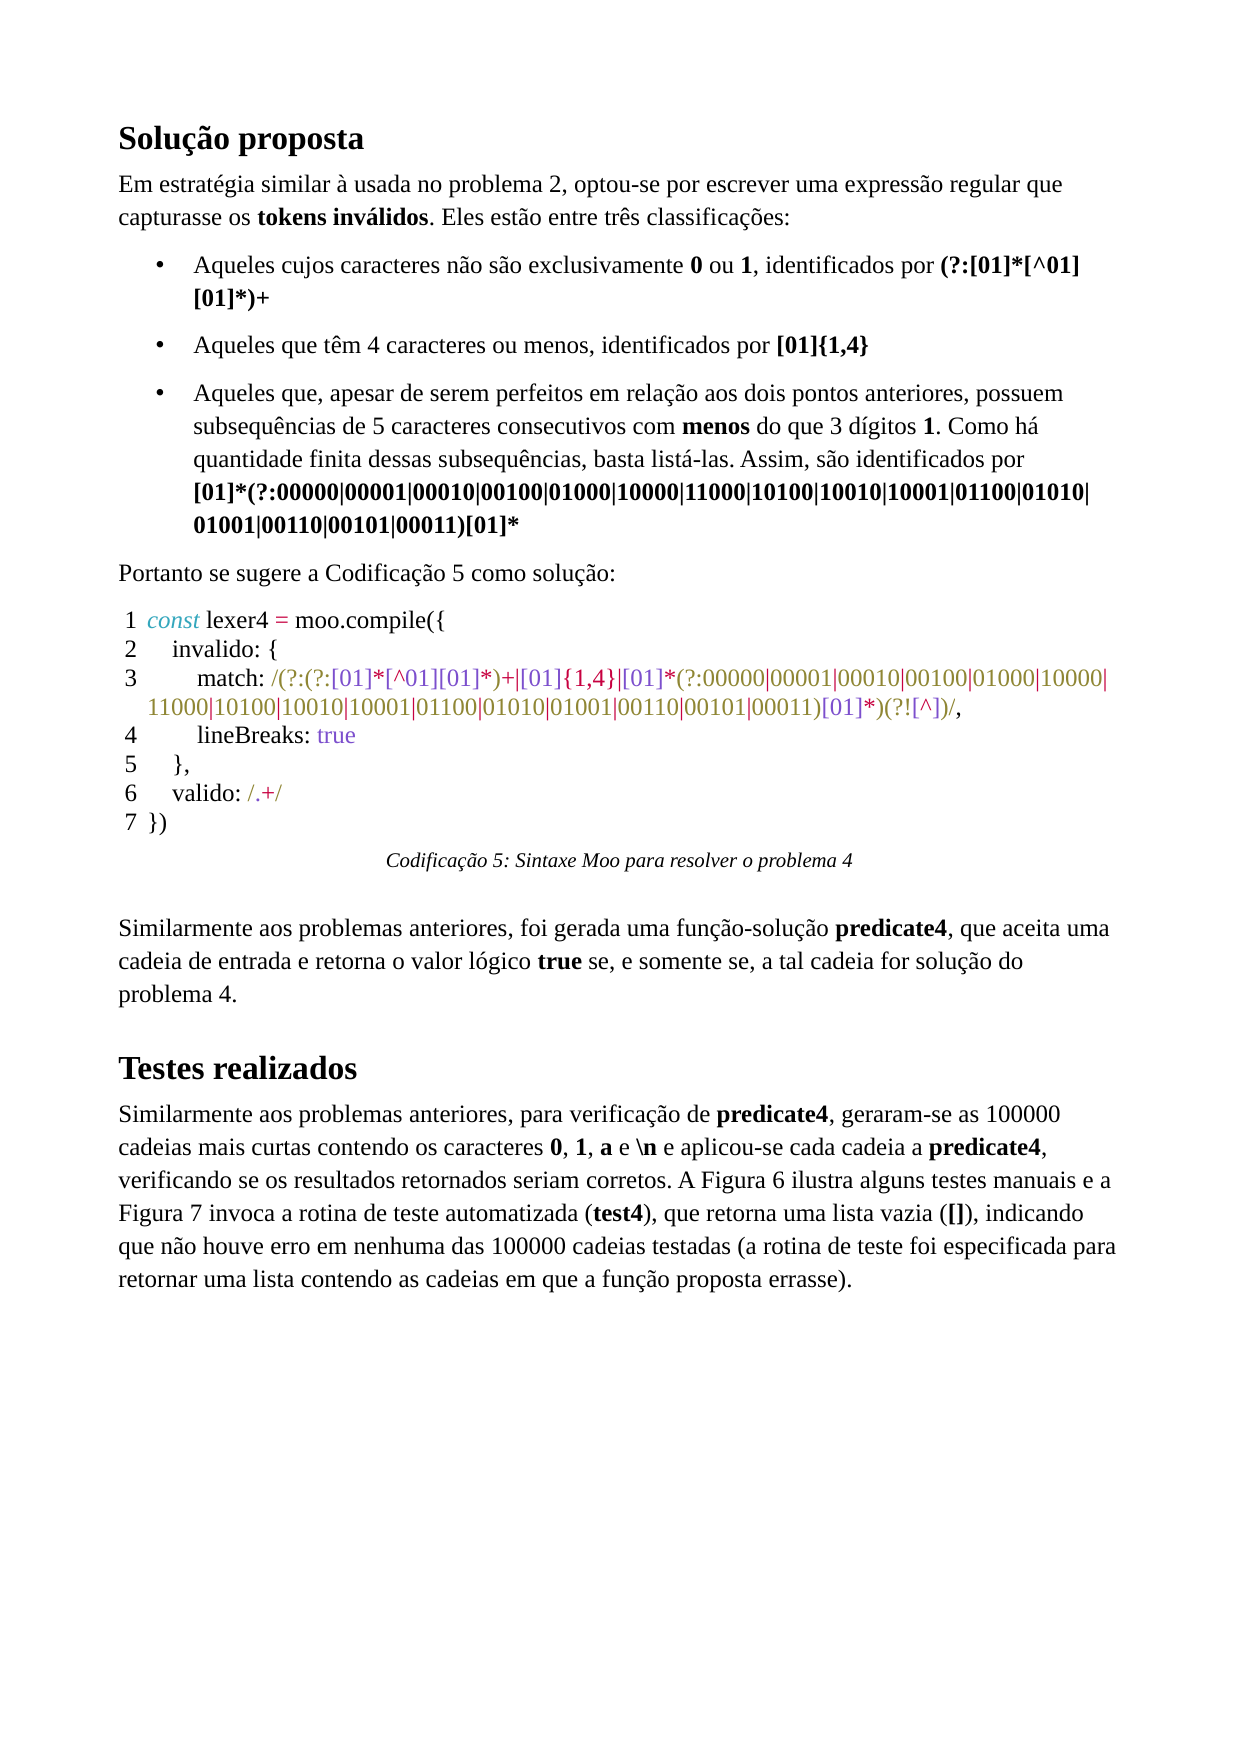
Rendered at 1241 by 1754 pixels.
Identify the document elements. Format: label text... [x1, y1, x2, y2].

table_cell }) [147, 807, 1122, 835]
text Codificação 5: Sintaxe Moo para resolver o problema 4 [118, 848, 1122, 872]
text Similarmente aos problemas anteriores, foi gerada uma função-solução predicate4, que aceita uma cadeia de entrada e retorna o valor lógico true se, e somente se, a tal cadeia for solução do problema 4. [118, 913, 1122, 1008]
subtitle Solução proposta [118, 118, 1122, 157]
list Aqueles que, apesar de serem perfeitos em relação aos dois pontos anteriores, possuem subsequências de 5 caracteres consecutivos com menos do que 3 dígitos 1. Como há quantidade finita dessas subsequências, basta listá-las. Assim, são identificados por [01]*(?:00000|00001|00010|00100|01000|10000|11000|10100|10010|10001|01100|01010|01001|00110|00101|00011)[01]* [156, 378, 1122, 539]
table_cell 7 [118, 807, 147, 835]
table_cell valido: /.+/ [147, 778, 1122, 807]
table_cell 4 [118, 720, 147, 749]
table_cell invalido: { [147, 634, 1122, 663]
list Aqueles que têm 4 caracteres ou menos, identificados por [01]{1,4} [156, 331, 1122, 359]
text Em estratégia similar à usada no problema 2, optou-se por escrever uma expressão regular que capturasse os tokens inválidos. Eles estão entre três classificações: [118, 169, 1122, 231]
table_header const lexer4 = moo.compile({ [147, 605, 1122, 634]
table_cell 3 [118, 663, 147, 720]
table_cell match: /(?:(?:[01]*[^01][01]*)+|[01]{1,4}|[01]*(?:00000|00001|00010|00100|01000|10000|11000|10100|10010|10001|01100|01010|01001|00110|00101|00011)[01]*)(?![^])/, [147, 663, 1122, 720]
text Portanto se sugere a Codificação 5 como solução: [118, 558, 1122, 587]
table_cell }, [147, 749, 1122, 778]
table_cell 6 [118, 778, 147, 807]
table_cell lineBreaks: true [147, 720, 1122, 749]
list Aqueles cujos caracteres não são exclusivamente 0 ou 1, identificados por (?:[01]*[^01][01]*)+ [156, 250, 1122, 312]
table_header 1 [118, 605, 147, 634]
table_cell 2 [118, 634, 147, 663]
table_cell 5 [118, 749, 147, 778]
text Similarmente aos problemas anteriores, para verificação de predicate4, geraram-se as 100000 cadeias mais curtas contendo os caracteres 0, 1, a e \n e aplicou-se cada cadeia a predicate4, verificando se os resultados retornados seriam corretos. A Figura 6 ilustra alguns testes manuais e a Figura 7 invoca a rotina de teste automatizada (test4), que retorna uma lista vazia ([]), indicando que não houve erro em nenhuma das 100000 cadeias testadas (a rotina de teste foi especificada para retornar uma lista contendo as cadeias em que a função proposta errasse). [118, 1099, 1122, 1293]
subtitle Testes realizados [118, 1048, 1122, 1086]
